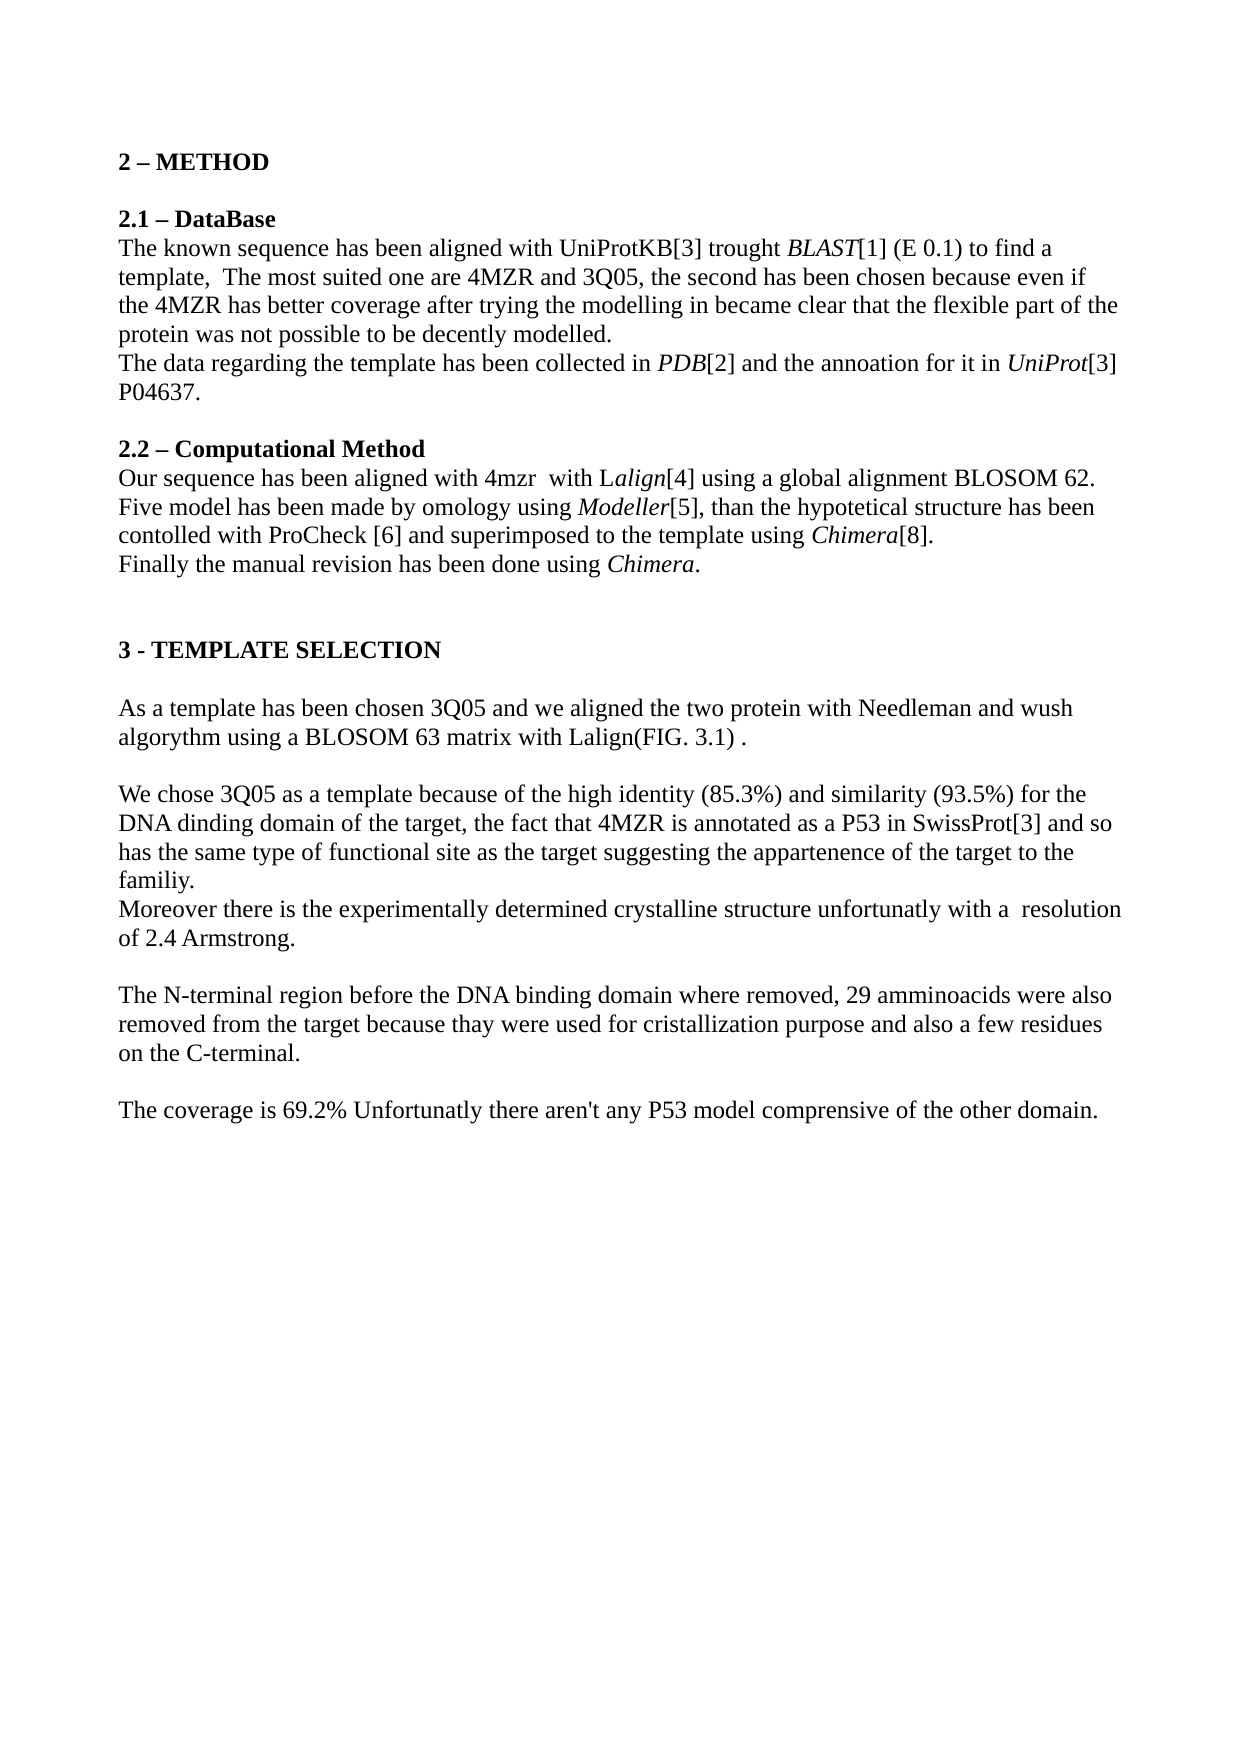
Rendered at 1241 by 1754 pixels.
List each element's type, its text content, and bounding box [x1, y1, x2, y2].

text Finally the manual revision has been done using Chimera. [118, 549, 1122, 578]
text The data regarding the template has been collected in PDB[2] and the annoation for it in UniProt[3] P04637. [118, 348, 1122, 406]
text Moreover there is the experimentally determined crystalline structure unfortunatly with a resolution of 2.4 Armstrong. [118, 894, 1122, 952]
text We chose 3Q05 as a template because of the high identity (85.3%) and similarity (93.5%) for the DNA dinding domain of the target, the fact that 4MZR is annotated as a P53 in SwissProt[3] and so has the same type of functional site as the target suggesting the appartenence of the target to the familiy. [118, 779, 1122, 894]
text 3 - TEMPLATE SELECTION [118, 636, 1122, 664]
text 2.2 – Computational Method [118, 434, 1122, 463]
text The coverage is 69.2% Unfortunatly there aren't any P53 model comprensive of the other domain. [118, 1096, 1122, 1124]
text The known sequence has been aligned with UniProtKB[3] trought BLAST[1] (E 0.1) to find a template, The most suited one are 4MZR and 3Q05, the second has been chosen because even if the 4MZR has better coverage after trying the modelling in became clear that the flexible part of the protein was not possible to be decently modelled. [118, 233, 1122, 348]
text As a template has been chosen 3Q05 and we aligned the two protein with Needleman and wush algorythm using a BLOSOM 63 matrix with Lalign(FIG. 3.1) . [118, 693, 1122, 751]
text Five model has been made by omology using Modeller[5], than the hypotetical structure has been contolled with ProCheck [6] and superimposed to the template using Chimera[8]. [118, 492, 1122, 549]
text 2.1 – DataBase [118, 204, 1122, 233]
text 2 – METHOD [118, 147, 1122, 176]
text The N-terminal region before the DNA binding domain where removed, 29 amminoacids were also removed from the target because thay were used for cristallization purpose and also a few residues on the C-terminal. [118, 981, 1122, 1067]
text Our sequence has been aligned with 4mzr with Lalign[4] using a global alignment BLOSOM 62. [118, 463, 1122, 492]
